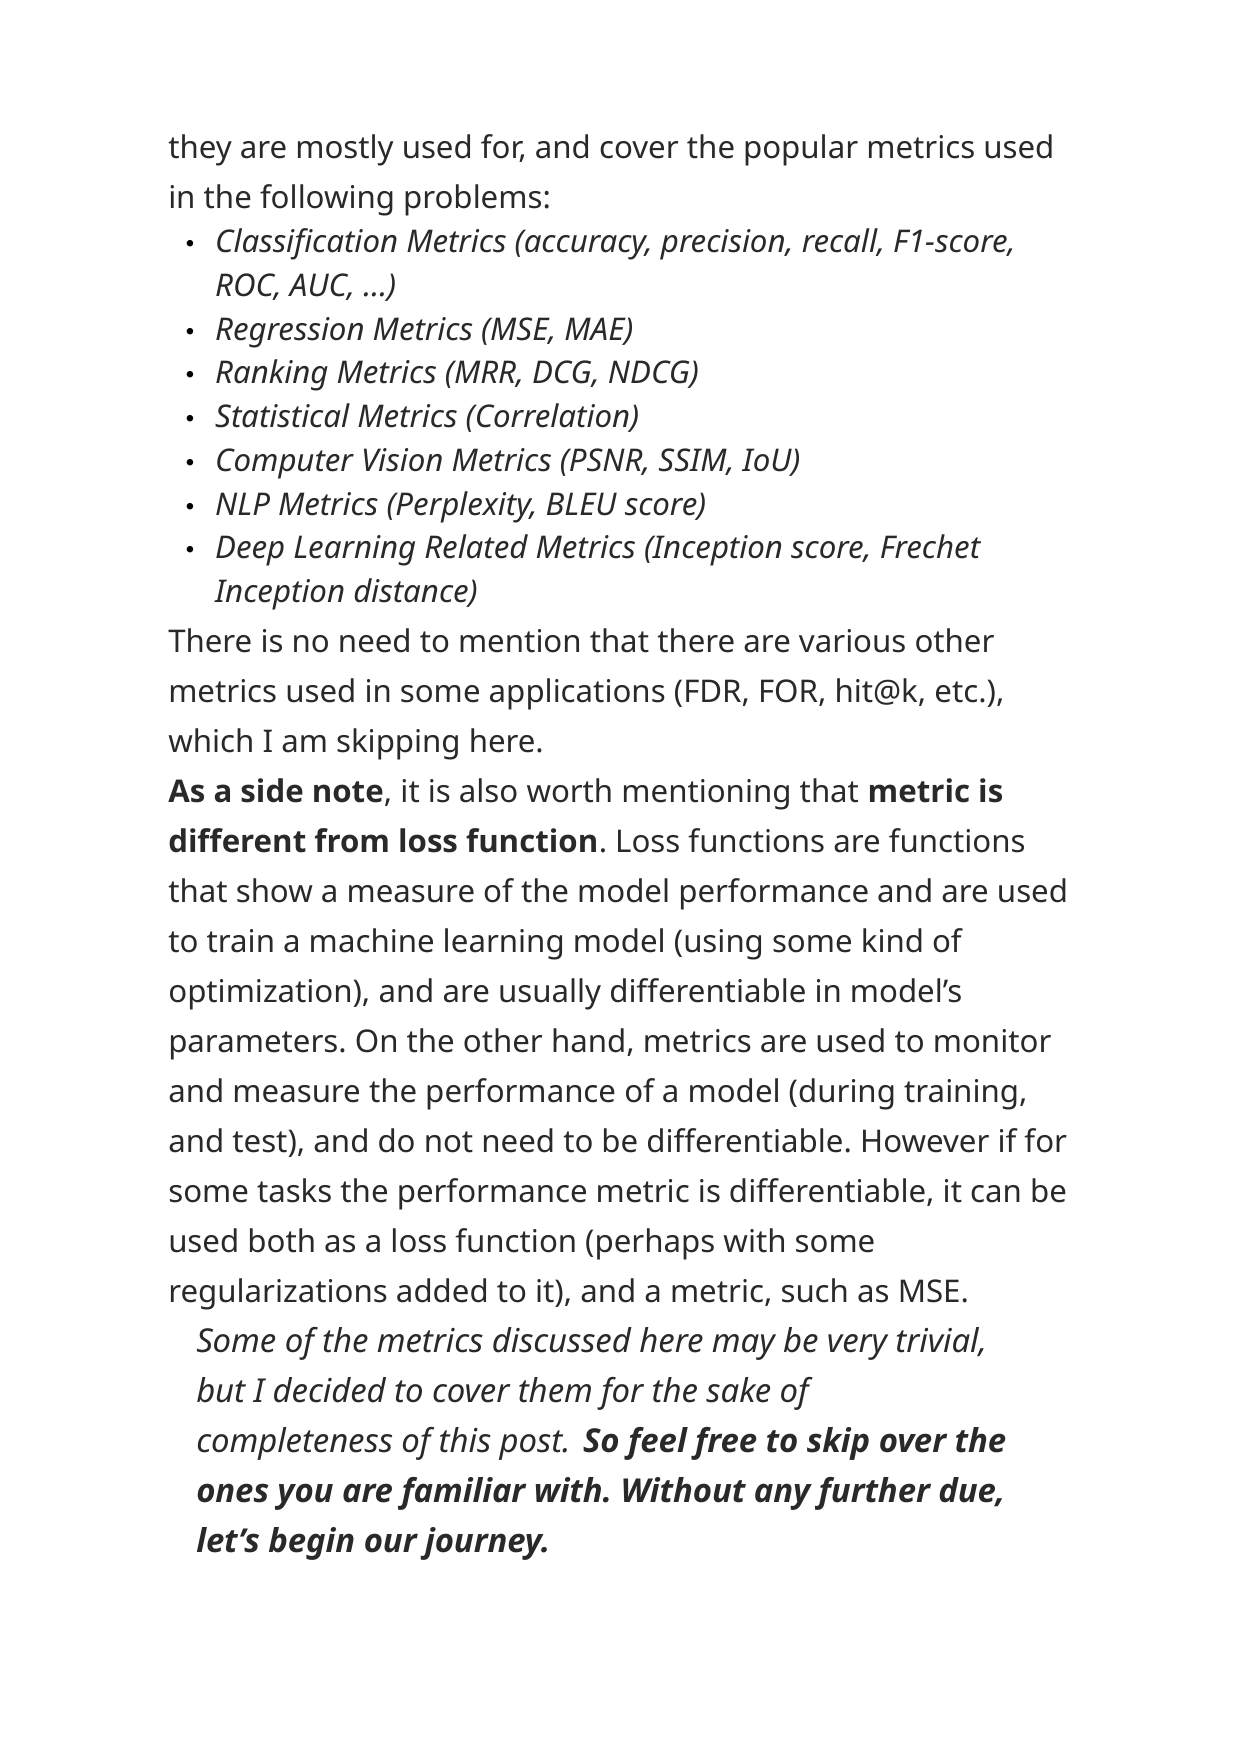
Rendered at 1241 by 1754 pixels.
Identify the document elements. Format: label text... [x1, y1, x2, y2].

list NLP Metrics (Perplexity, BLEU score) [215, 481, 1072, 524]
list Ranking Metrics (MRR, DCG, NDCG) [215, 349, 1072, 393]
text they are mostly used for, and cover the popular metrics used in the following problems: [168, 118, 1072, 218]
text There is no need to mention that there are various other metrics used in some applications (FDR, FOR, hit@k, etc.), which I am skipping here. [168, 612, 1072, 762]
list Computer Vision Metrics (PSNR, SSIM, IoU) [215, 437, 1072, 481]
list Deep Learning Related Metrics (Inception score, Frechet Inception distance) [215, 524, 1072, 612]
list Statistical Metrics (Correlation) [215, 393, 1072, 437]
text As a side note, it is also worth mentioning that metric is different from loss function. Loss functions are functions that show a measure of the model performance and are used to train a machine learning model (using some kind of optimization), and are usually differentiable in model’s parameters. On the other hand, metrics are used to monitor and measure the performance of a model (during training, and test), and do not need to be differentiable. However if for some tasks the performance metric is differentiable, it can be used both as a loss function (perhaps with some regularizations added to it), and a metric, such as MSE. [168, 762, 1072, 1312]
text Some of the metrics discussed here may be very trivial, but I decided to cover them for the sake of completeness of this post. So feel free to skip over the ones you are familiar with. Without any further due, let’s begin our journey. [196, 1312, 1013, 1562]
list Regression Metrics (MSE, MAE) [215, 306, 1072, 349]
list Classification Metrics (accuracy, precision, recall, F1-score, ROC, AUC, …) [215, 218, 1072, 306]
